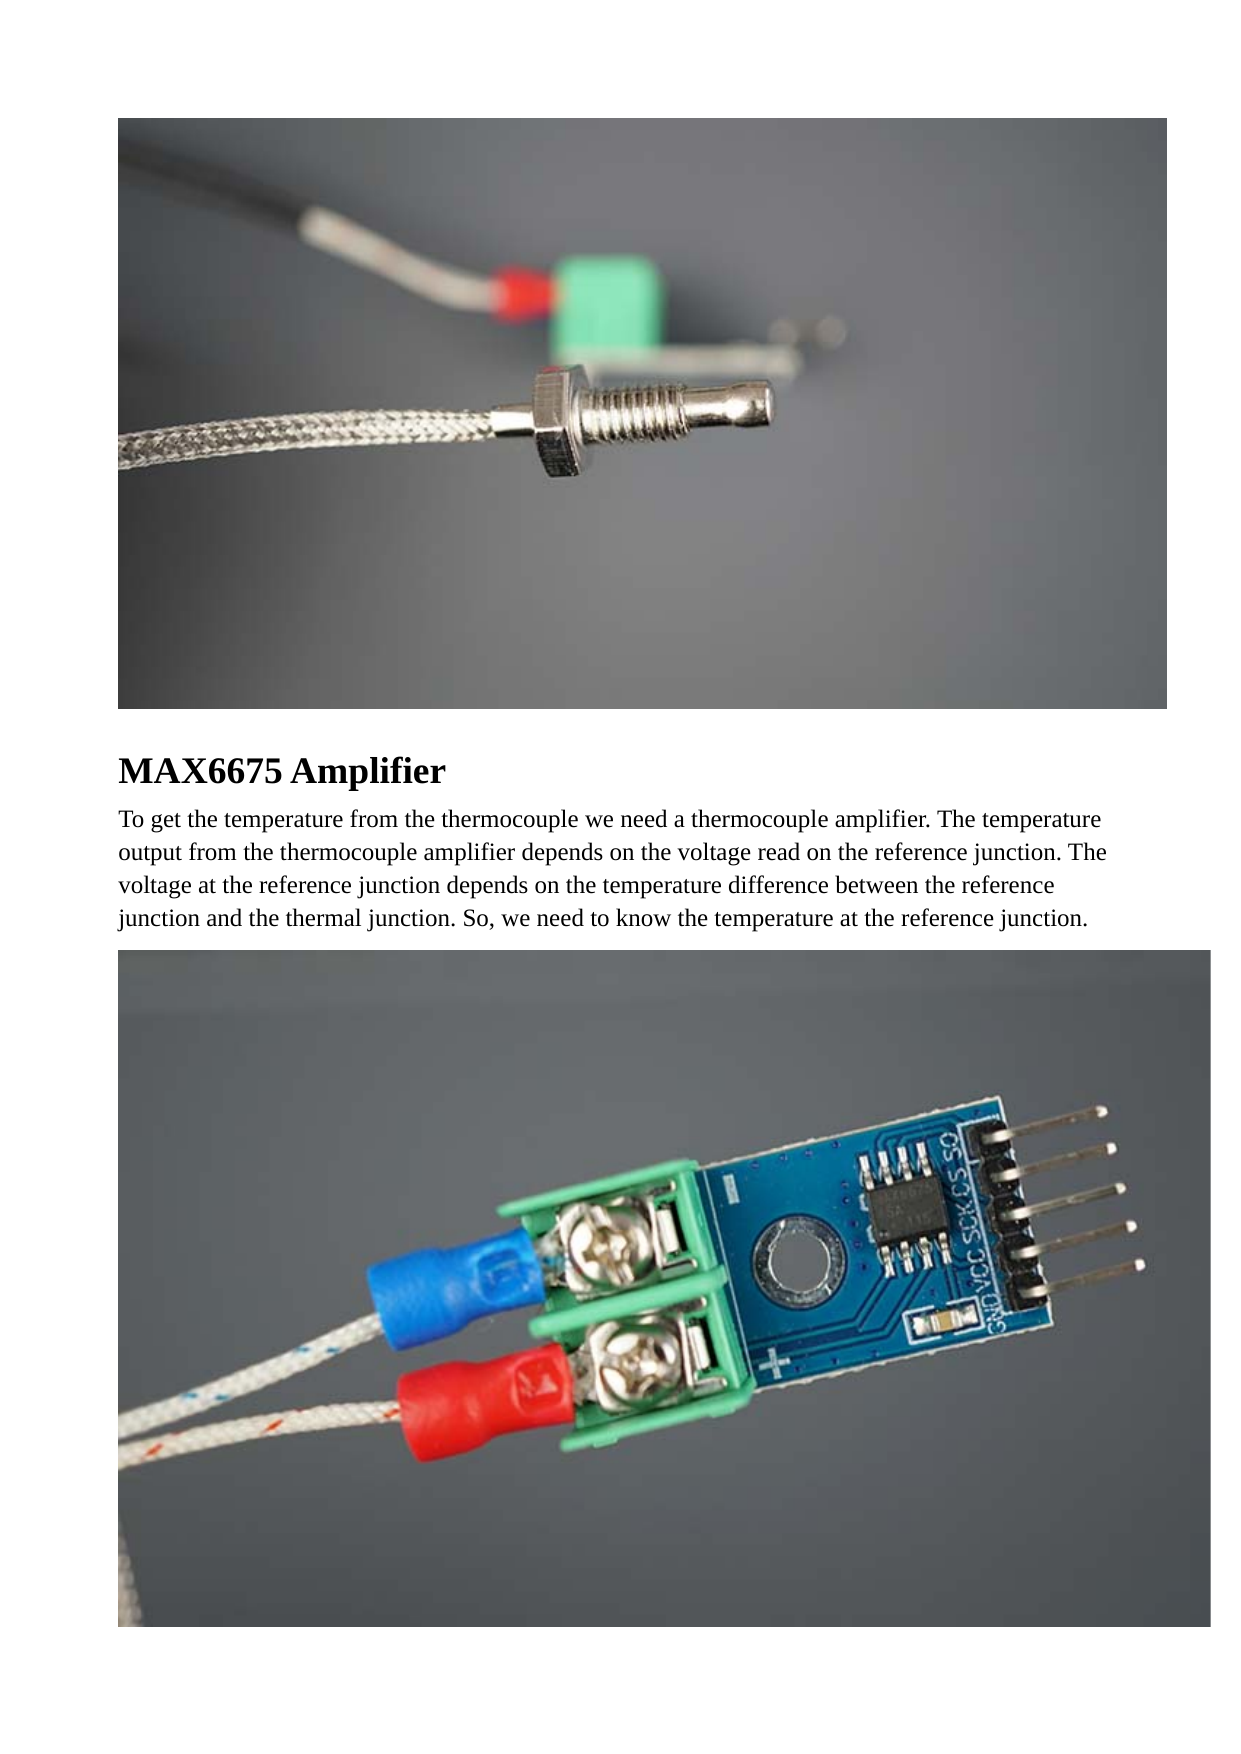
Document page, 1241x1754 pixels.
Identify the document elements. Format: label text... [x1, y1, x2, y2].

subtitle MAX6675 Amplifier [118, 748, 1122, 791]
picture [118, 118, 1167, 709]
text To get the temperature from the thermocouple we need a thermocouple amplifier. The temperature output from the thermocouple amplifier depends on the voltage read on the reference junction. The voltage at the reference junction depends on the temperature difference between the reference junction and the thermal junction. So, we need to know the temperature at the reference junction. [118, 804, 1122, 931]
picture [118, 950, 1211, 1627]
